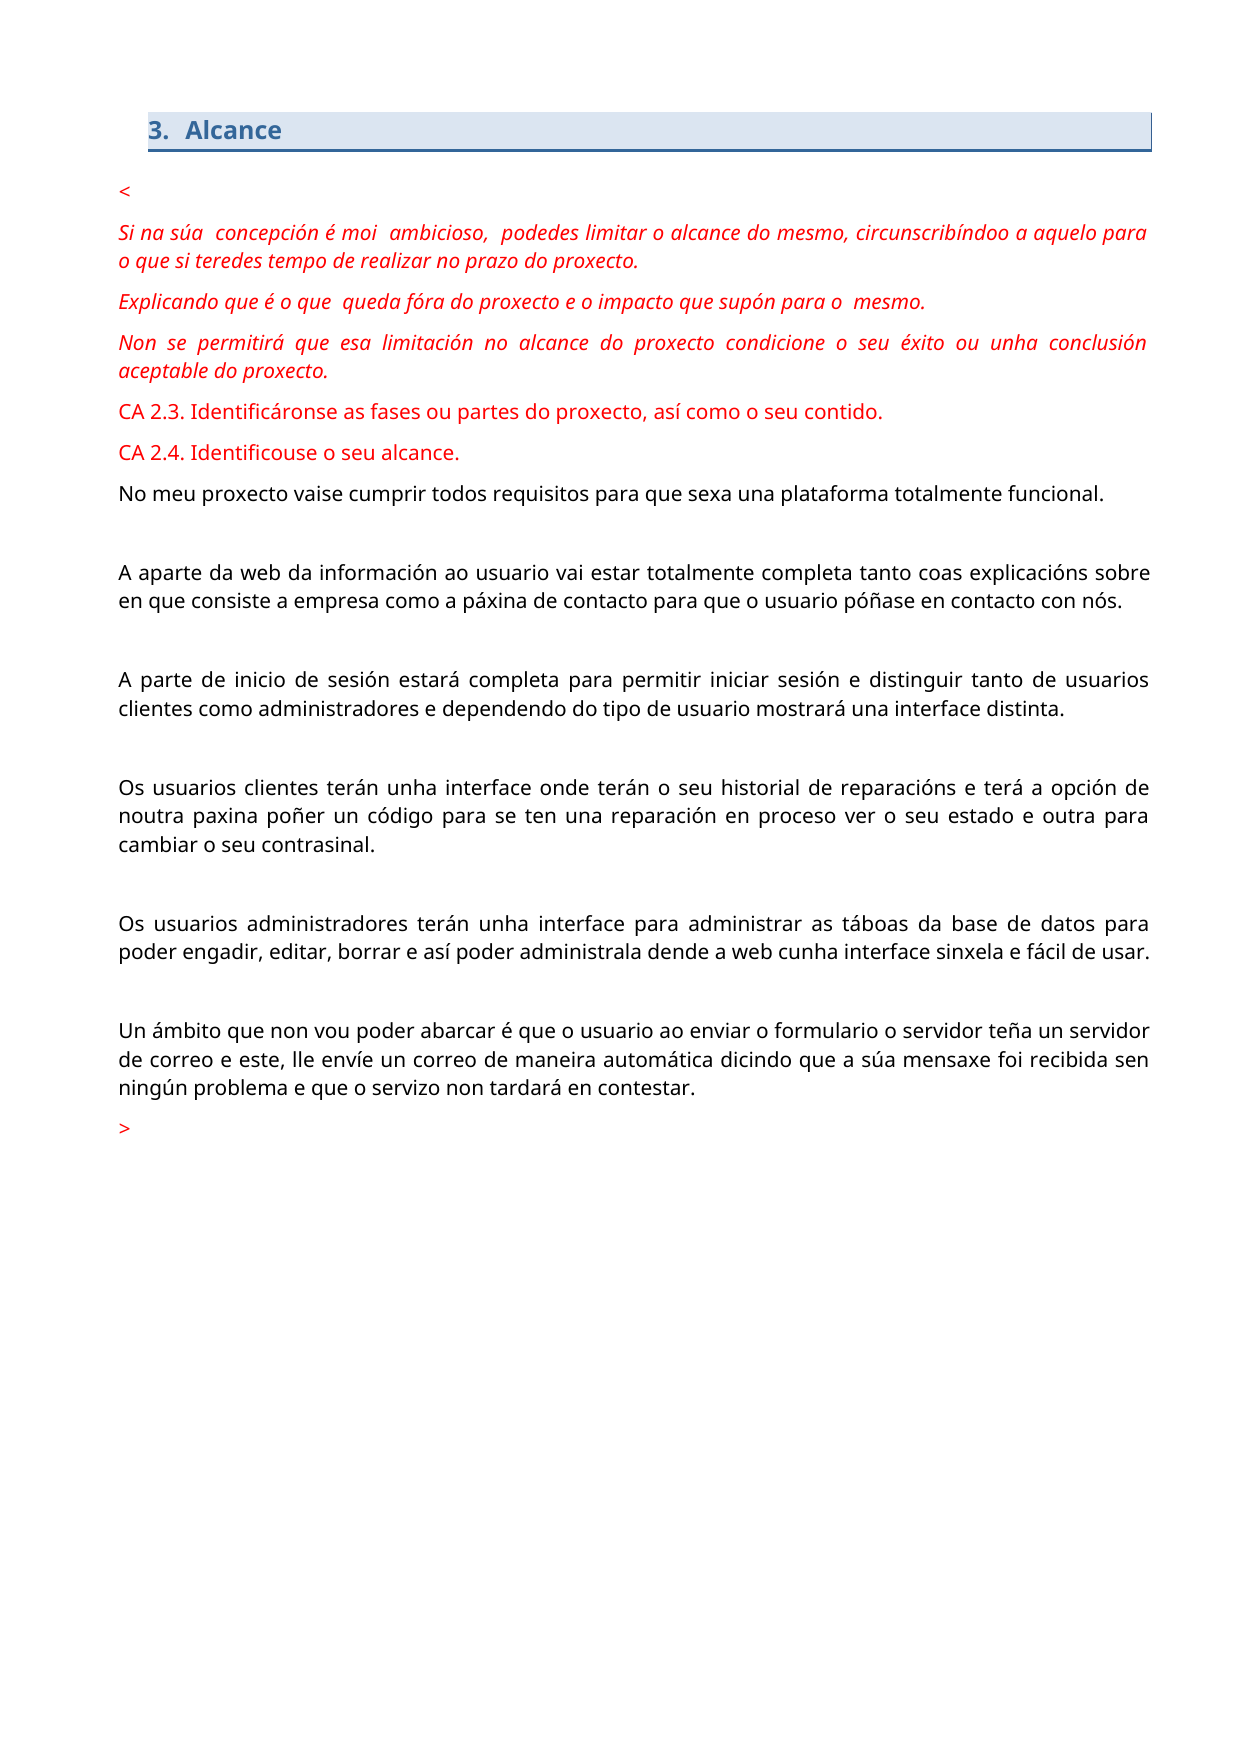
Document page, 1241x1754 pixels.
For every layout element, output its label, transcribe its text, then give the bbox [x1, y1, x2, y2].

list Un ámbito que non vou poder abarcar é que o usuario ao enviar o formulario o servidor teña un servidor de correo e este, lle envíe un correo de maneira automática dicindo que a súa mensaxe foi recibida sen ningún problema e que o servizo non tardará en contestar. [118, 1016, 1152, 1102]
list Si na súa concepción é moi ambicioso, podedes limitar o alcance do mesmo, circunscribíndoo a aquelo para o que si teredes tempo de realizar no prazo do proxecto. [118, 218, 1152, 274]
list Os usuarios clientes terán unha interface onde terán o seu historial de reparacións e terá a opción de noutra paxina poñer un código para se ten una reparación en proceso ver o seu estado e outra para cambiar o seu contrasinal. [118, 773, 1152, 858]
list A aparte da web da información ao usuario vai estar totalmente completa tanto coas explicacións sobre en que consiste a empresa como a páxina de contacto para que o usuario póñase en contacto con nós. [118, 558, 1152, 615]
list Explicando que é o que queda fóra do proxecto e o impacto que supón para o mesmo. [118, 287, 1152, 316]
list CA 2.4. Identificouse o seu alcance. [118, 438, 1152, 467]
subtitle Alcance [148, 112, 1151, 149]
list < [118, 177, 1152, 205]
list Os usuarios administradores terán unha interface para administrar as táboas da base de datos para poder engadir, editar, borrar e así poder administrala dende a web cunha interface sinxela e fácil de usar. [118, 909, 1152, 966]
list > [118, 1114, 1152, 1142]
list Non se permitirá que esa limitación no alcance do proxecto condicione o seu éxito ou unha conclusión aceptable do proxecto. [118, 328, 1152, 385]
list No meu proxecto vaise cumprir todos requisitos para que sexa una plataforma totalmente funcional. [118, 479, 1152, 508]
list CA 2.3. Identificáronse as fases ou partes do proxecto, así como o seu contido. [118, 397, 1152, 426]
list A parte de inicio de sesión estará completa para permitir iniciar sesión e distinguir tanto de usuarios clientes como administradores e dependendo do tipo de usuario mostrará una interface distinta. [118, 666, 1152, 722]
